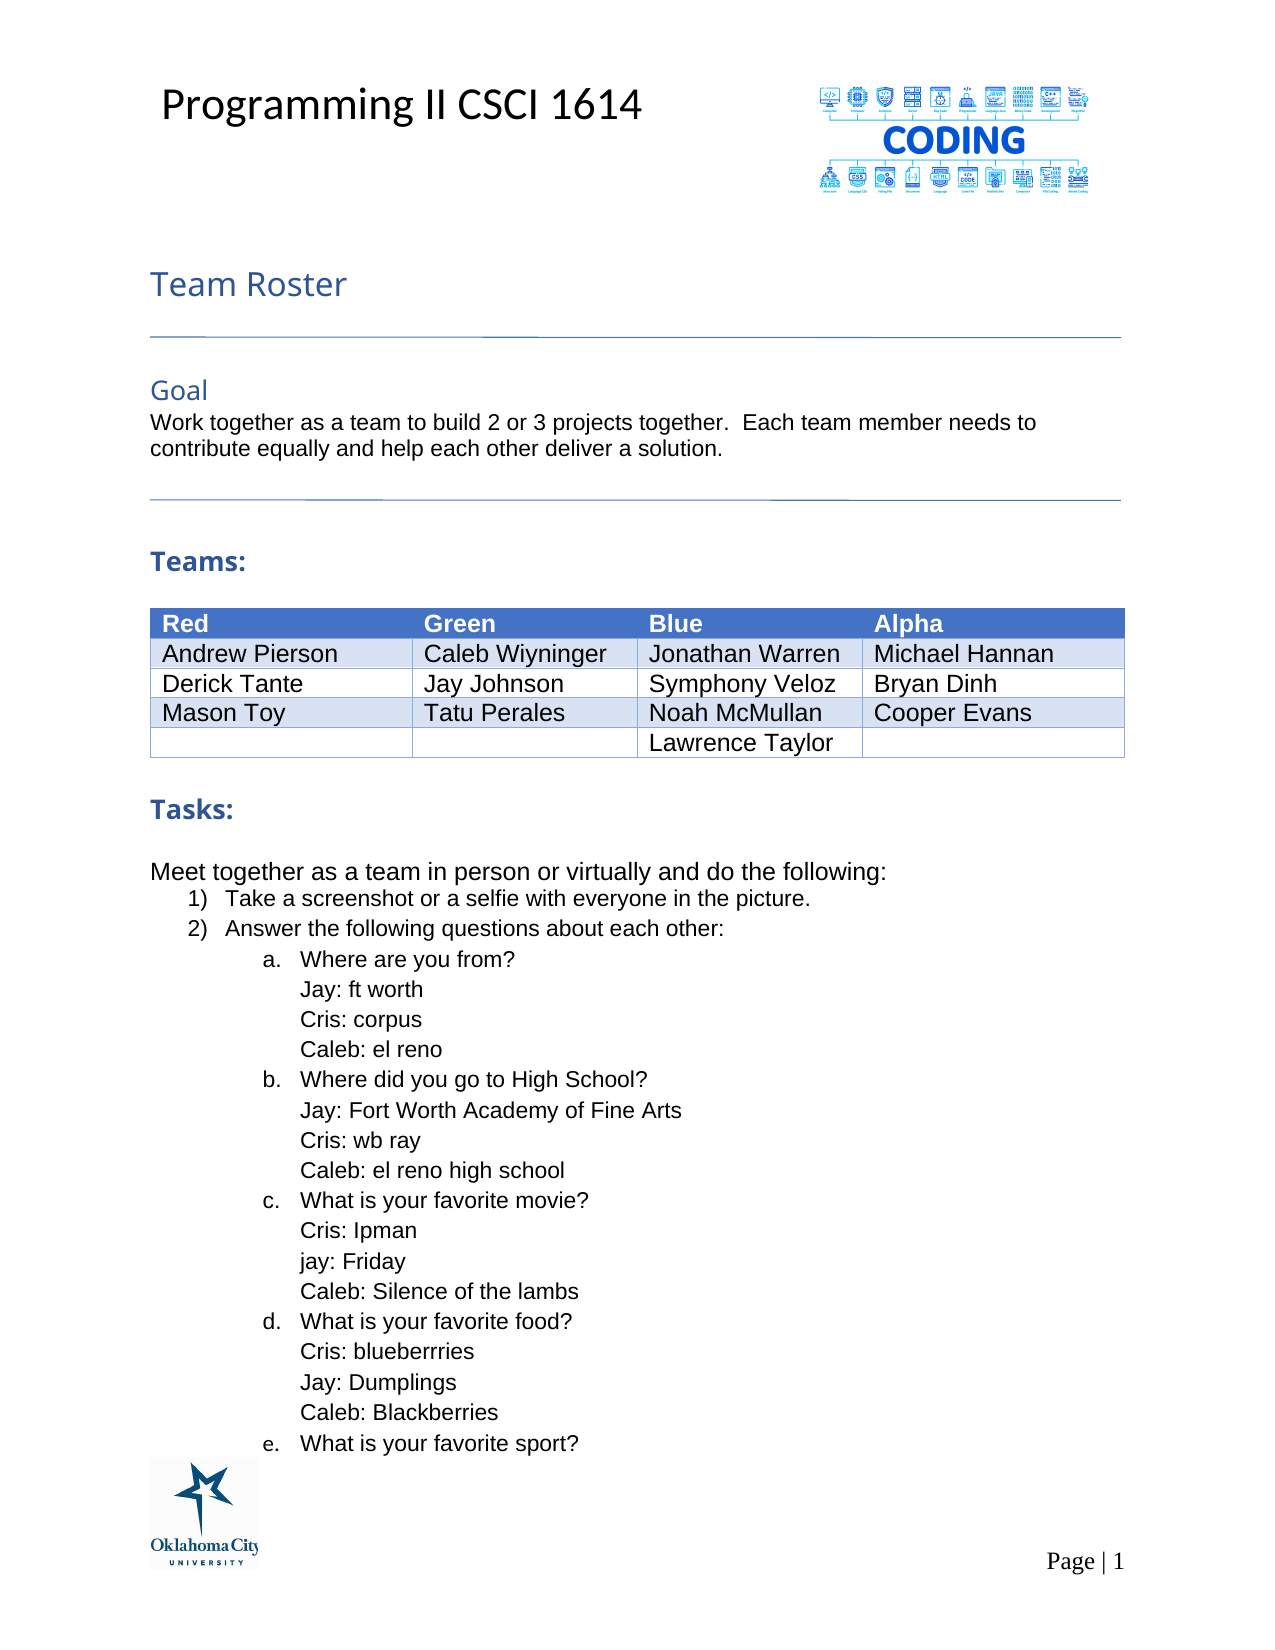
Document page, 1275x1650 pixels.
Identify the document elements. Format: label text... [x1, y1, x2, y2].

list Where did you go to High School? [262, 1066, 1125, 1093]
list Caleb: el reno high school [262, 1157, 1125, 1183]
table_cell Symphony Veloz [638, 669, 862, 697]
table_cell Tatu Perales [413, 698, 637, 727]
picture [794, 75, 1114, 206]
list What is your favorite food? [262, 1308, 1125, 1334]
list Jay: ft worth [262, 976, 1125, 1002]
list Cris: wb ray [262, 1127, 1125, 1153]
list Caleb: Blackberries [262, 1399, 1125, 1425]
table_header Red [151, 609, 412, 638]
list Take a screenshot or a selfie with everyone in the picture. [187, 885, 1125, 912]
list jay: Friday [262, 1248, 1125, 1274]
list Cris: corpus [262, 1006, 1125, 1032]
subtitle Goal [150, 372, 1125, 408]
subtitle Teams: [150, 542, 1125, 579]
table_cell Lawrence Taylor [638, 728, 862, 757]
list Answer the following questions about each other: [187, 915, 1125, 942]
table_cell [413, 728, 637, 757]
text Work together as a team to build 2 or 3 projects together. Each team member needs to contribute equally and help each other deliver a solution. [150, 408, 1125, 461]
list Cris: Ipman [262, 1217, 1125, 1244]
table_cell Caleb Wiyninger [413, 639, 637, 667]
table_header Alpha [863, 609, 1124, 638]
subtitle Team Roster [150, 261, 1125, 306]
table_cell Mason Toy [151, 698, 412, 727]
list Where are you from? [262, 946, 1125, 972]
table_cell Michael Hannan [863, 639, 1124, 667]
table_cell Noah McMullan [638, 698, 862, 727]
text Meet together as a team in person or virtually and do the following: [150, 856, 1125, 885]
list What is your favorite sport? [262, 1429, 1125, 1457]
table_cell [863, 728, 1124, 757]
table_cell [151, 728, 412, 757]
picture [150, 1457, 259, 1570]
list Caleb: el reno [262, 1036, 1125, 1063]
table_cell Andrew Pierson [151, 639, 412, 667]
subtitle Tasks: [150, 791, 1125, 828]
table_cell Cooper Evans [863, 698, 1124, 727]
list Cris: blueberrries [262, 1338, 1125, 1365]
table_cell Bryan Dinh [863, 669, 1124, 697]
table_header Blue [638, 609, 862, 638]
table_cell Derick Tante [151, 669, 412, 697]
table_header Green [413, 609, 637, 638]
table_cell Jonathan Warren [638, 639, 862, 667]
list What is your favorite movie? [262, 1187, 1125, 1214]
list Jay: Dumplings [262, 1368, 1125, 1395]
table_cell Jay Johnson [413, 669, 637, 697]
list Caleb: Silence of the lambs [262, 1278, 1125, 1304]
list Jay: Fort Worth Academy of Fine Arts [262, 1097, 1125, 1123]
